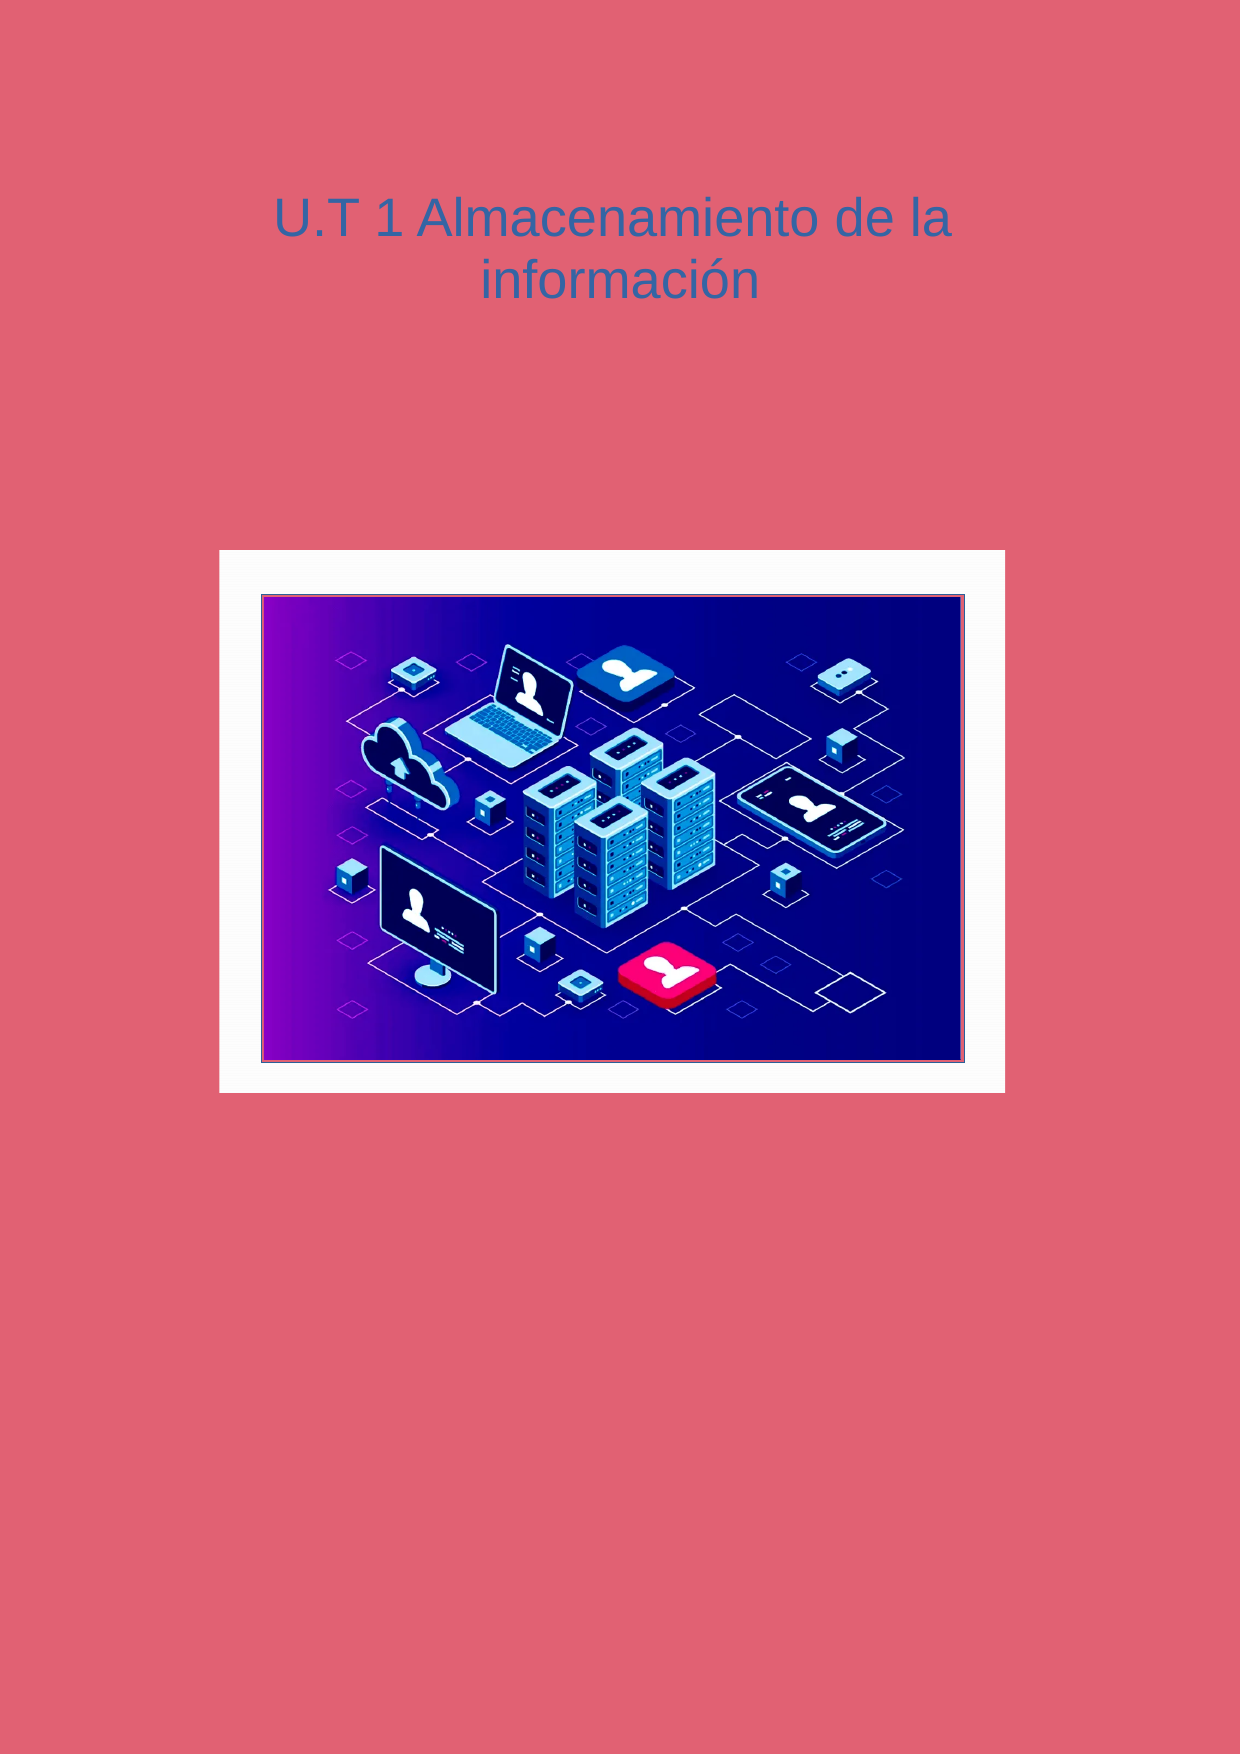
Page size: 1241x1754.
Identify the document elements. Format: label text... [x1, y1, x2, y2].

text información [118, 247, 1122, 310]
picture [219, 550, 1006, 1093]
text U.T 1 Almacenamiento de la [118, 185, 1122, 247]
